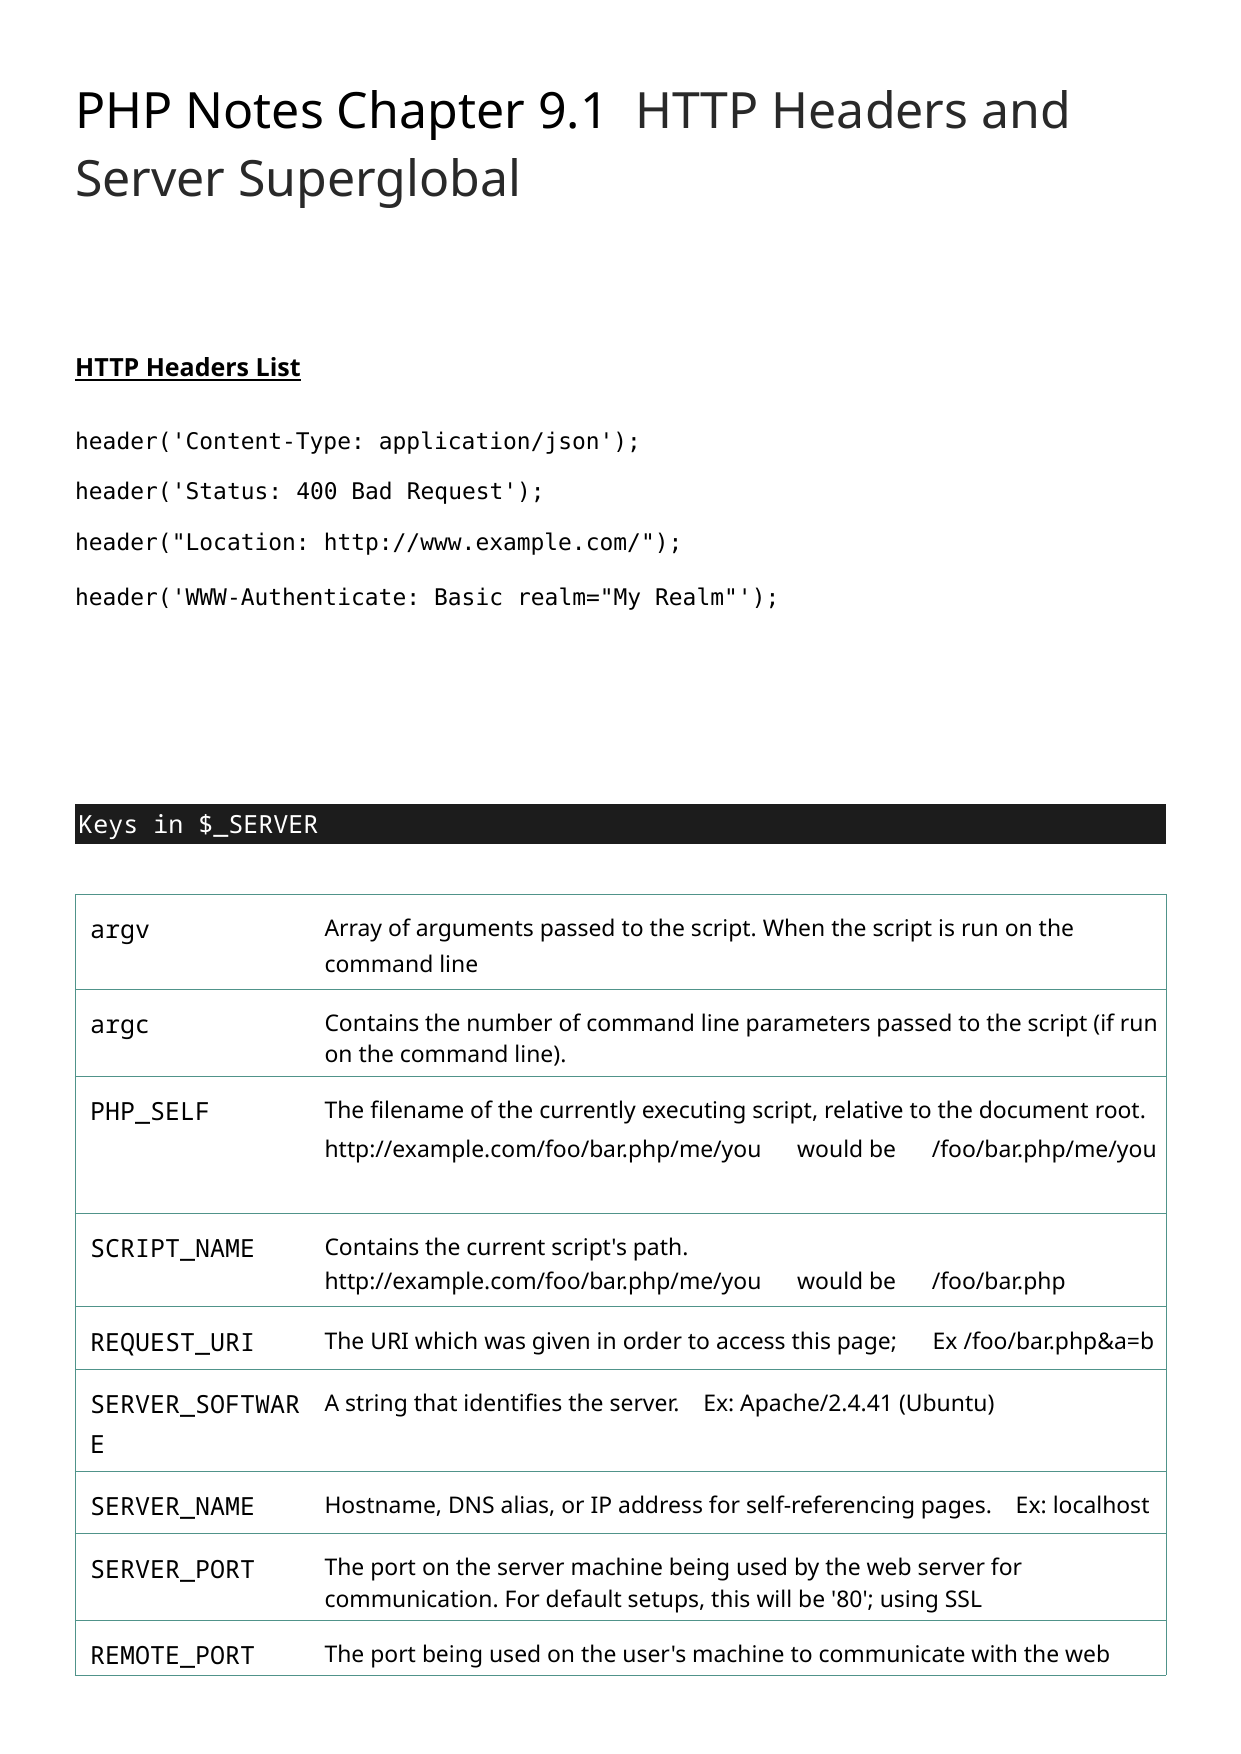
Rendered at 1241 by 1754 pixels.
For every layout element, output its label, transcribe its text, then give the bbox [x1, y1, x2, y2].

table_cell REMOTE_PORT [76, 1621, 309, 1675]
table_cell PHP_SELF [76, 1077, 309, 1213]
text header('Status: 400 Bad Request'); [75, 478, 1166, 505]
text header('Content-Type: application/json'); [75, 428, 1166, 455]
table_cell Contains the number of command line parameters passed to the script (if run on the command line). [309, 990, 1166, 1076]
table_cell SERVER_PORT [76, 1534, 309, 1620]
table_cell SCRIPT_NAME [76, 1214, 309, 1306]
table_cell The port on the server machine being used by the web server for communication. For default setups, this will be '80'; using SSL [309, 1534, 1166, 1620]
table_cell The filename of the currently executing script, relative to the document root. http://example.com/foo/bar.php/me/you would be /foo/bar.php/me/you [309, 1077, 1166, 1213]
table_cell Contains the current script's path. http://example.com/foo/bar.php/me/you would be /foo/bar.php [309, 1214, 1166, 1306]
table_cell Hostname, DNS alias, or IP address for self-referencing pages. Ex: localhost [309, 1472, 1166, 1533]
table_header Array of arguments passed to the script. When the script is run on the command line [309, 895, 1166, 989]
table_cell A string that identifies the server. Ex: Apache/2.4.41 (Ubuntu) [309, 1370, 1166, 1471]
table_header argv [76, 895, 309, 989]
text Keys in $_SERVER [75, 804, 1166, 844]
table_cell REQUEST_URI [76, 1307, 309, 1369]
text HTTP Headers List [75, 350, 1166, 384]
table_cell SERVER_SOFTWARE [76, 1370, 309, 1471]
table_cell The URI which was given in order to access this page; Ex /foo/bar.php&a=b [309, 1307, 1166, 1369]
text header('WWW-Authenticate: Basic realm="My Realm"'); [75, 579, 1166, 610]
table_cell The port being used on the user's machine to communicate with the web [309, 1621, 1166, 1675]
table_cell argc [76, 990, 309, 1076]
text header("Location: http://www.example.com/"); [75, 529, 1166, 555]
text PHP Notes Chapter 9.1 HTTP Headers and Server Superglobal [75, 75, 1166, 211]
table_cell SERVER_NAME [76, 1472, 309, 1533]
